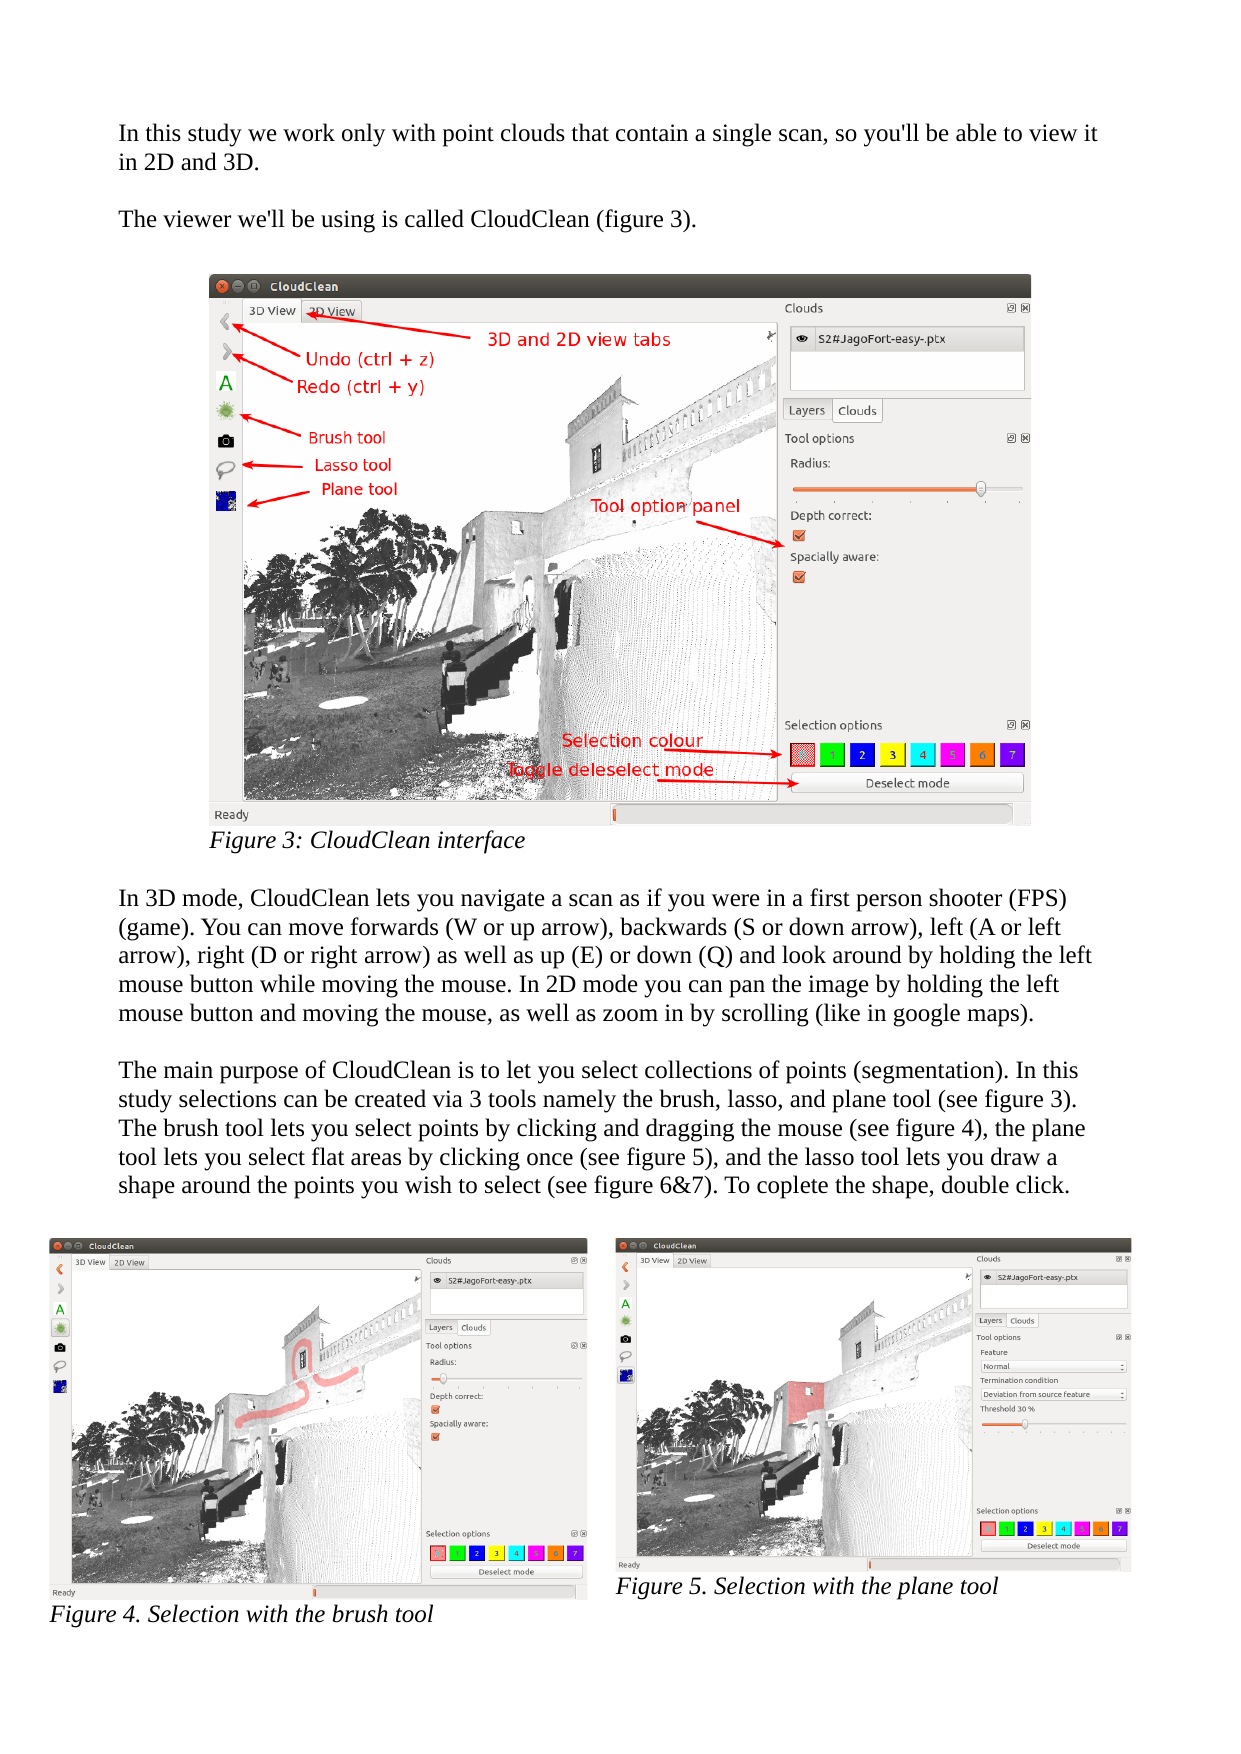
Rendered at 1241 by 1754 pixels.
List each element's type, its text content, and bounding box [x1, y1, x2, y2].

text The viewer we'll be using is called CloudClean (figure 3). [118, 204, 1122, 233]
picture [615, 1238, 1132, 1572]
picture [209, 274, 1032, 826]
text In this study we work only with point clouds that contain a single scan, so you'll be able to view it in 2D and 3D. [118, 118, 1122, 176]
text In 3D mode, CloudClean lets you navigate a scan as if you were in a first person shooter (FPS) (game). You can move forwards (W or up arrow), backwards (S or down arrow), left (A or left arrow), right (D or right arrow) as well as up (E) or down (Q) and look around by holding the left mouse button while moving the mouse. In 2D mode you can pan the image by holding the left mouse button and moving the mouse, as well as zoom in by scrolling (like in google maps). [118, 883, 1122, 1027]
picture [49, 1238, 588, 1600]
text Figure 5. Selection with the plane tool [616, 1572, 1131, 1600]
text Figure 4. Selection with the brush tool [49, 1600, 588, 1628]
text The main purpose of CloudClean is to let you select collections of points (segmentation). In this study selections can be created via 3 tools namely the brush, lasso, and plane tool (see figure 3). The brush tool lets you select points by clicking and dragging the mouse (see figure 4), the plane tool lets you select flat areas by clicking once (see figure 5), and the lasso tool lets you draw a shape around the points you wish to select (see figure 6&7). To coplete the shape, double click. [118, 1056, 1122, 1199]
text Figure 3: CloudClean interface [209, 826, 1031, 854]
